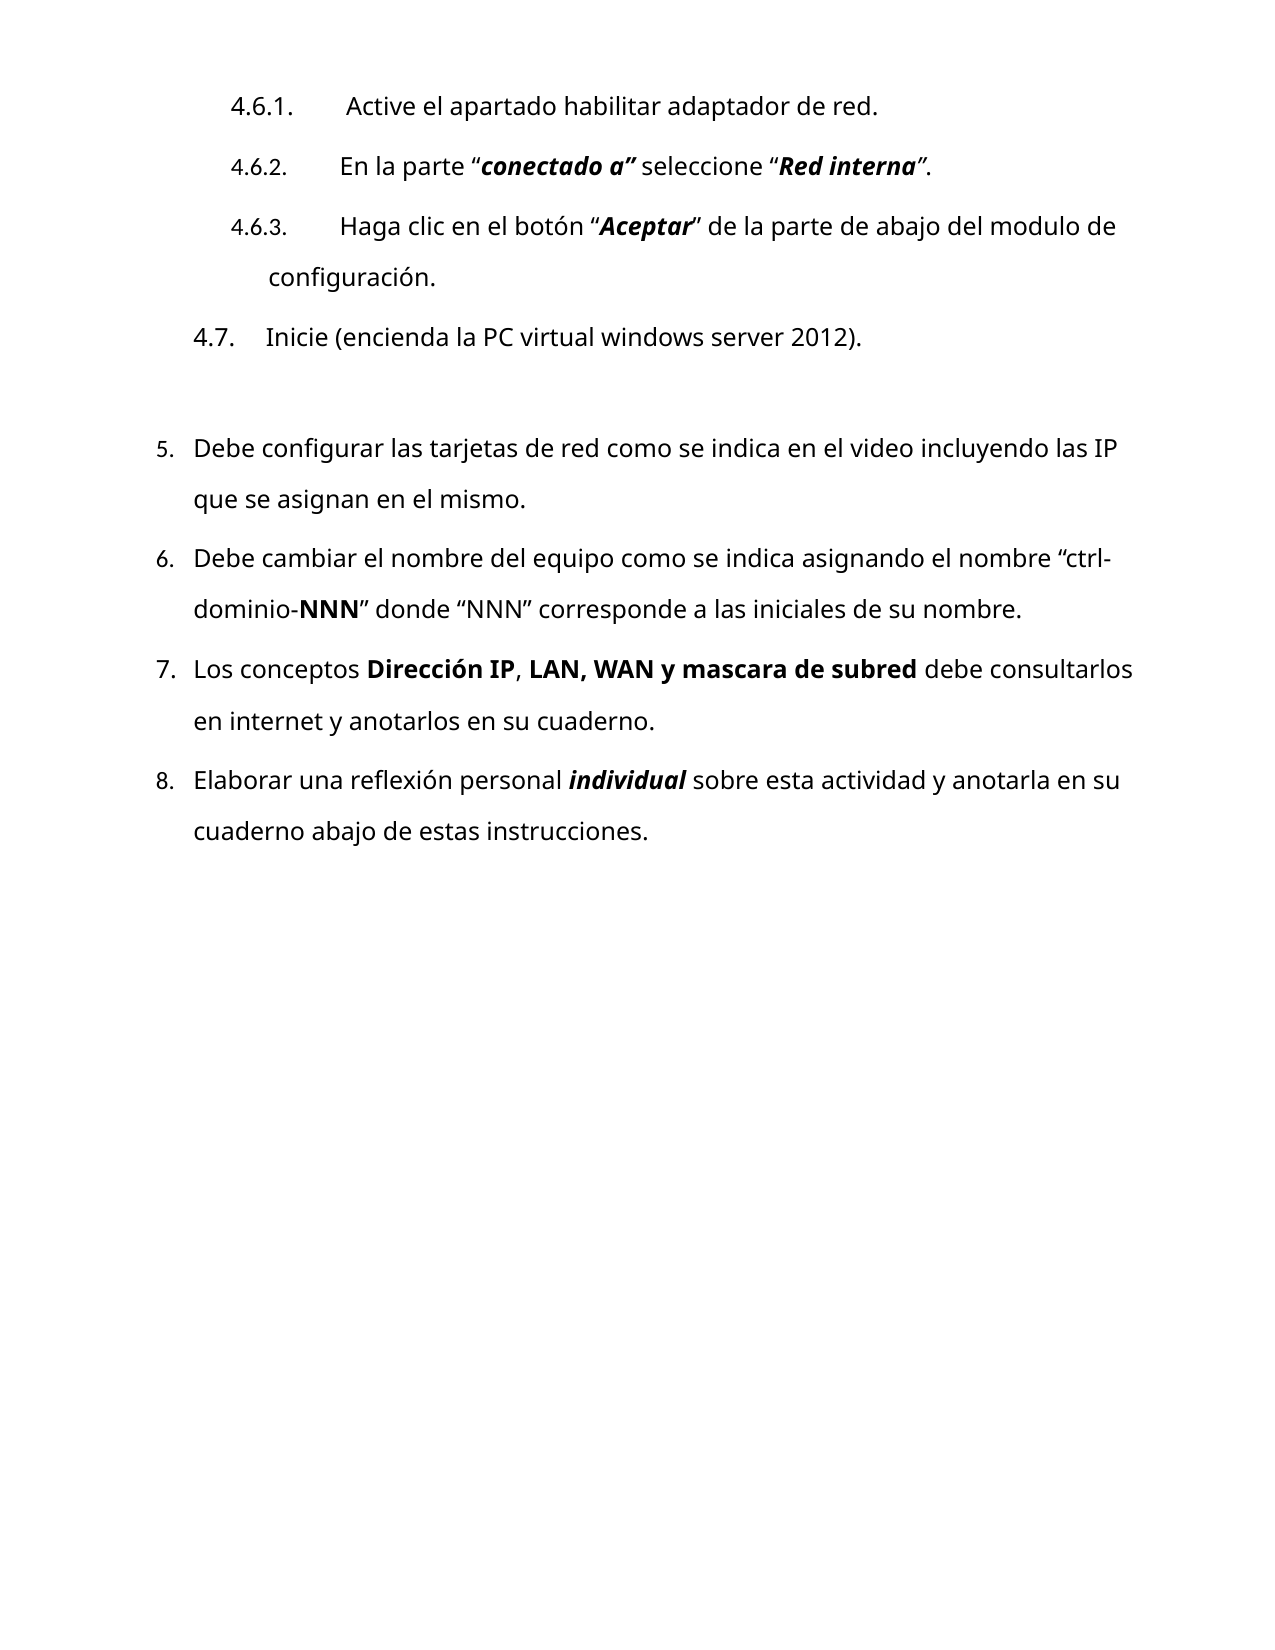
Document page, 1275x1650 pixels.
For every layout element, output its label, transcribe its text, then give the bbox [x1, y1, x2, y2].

list Debe cambiar el nombre del equipo como se indica asignando el nombre “ctrl-dominio-NNN” donde “NNN” corresponde a las iniciales de su nombre. [156, 541, 1157, 626]
list Los conceptos Dirección IP, LAN, WAN y mascara de subred debe consultarlos en internet y anotarlos en su cuaderno. [156, 652, 1157, 737]
list Active el apartado habilitar adaptador de red. [231, 88, 1157, 123]
list Inicie (encienda la PC virtual windows server 2012). [193, 319, 1157, 353]
list Haga clic en el botón “Aceptar” de la parte de abajo del modulo de configuración. [231, 208, 1157, 293]
list En la parte “conectado a” seleccione “Red interna”. [231, 148, 1157, 182]
list Elaborar una reflexión personal individual sobre esta actividad y anotarla en su cuaderno abajo de estas instrucciones. [156, 763, 1157, 848]
list Debe configurar las tarjetas de red como se indica en el video incluyendo las IP que se asignan en el mismo. [156, 430, 1157, 515]
